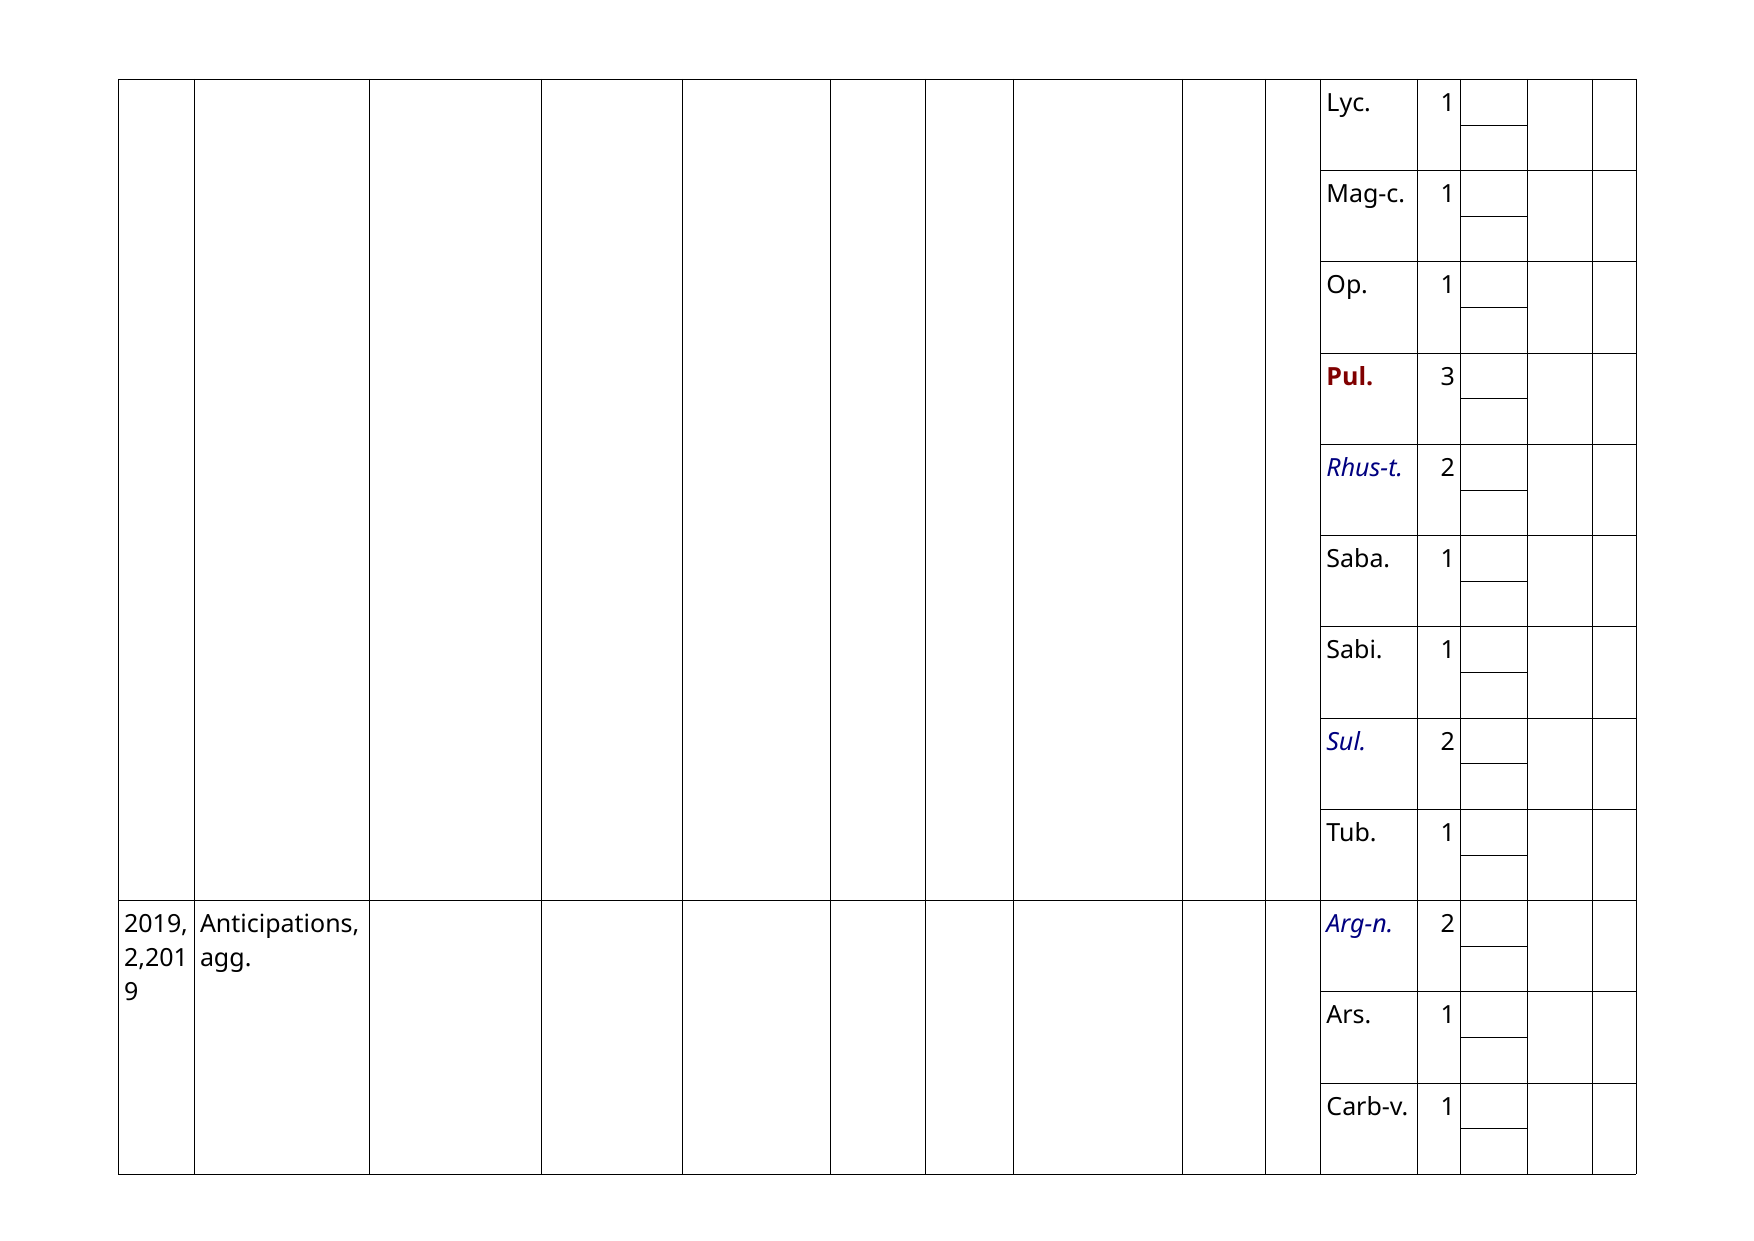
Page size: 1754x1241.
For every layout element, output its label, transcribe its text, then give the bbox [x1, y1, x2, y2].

table_cell Lyc. [1321, 80, 1417, 170]
table_cell [542, 901, 682, 1174]
table_cell [1461, 1129, 1527, 1174]
table_cell [1461, 764, 1527, 809]
table_cell Mag-c. [1321, 171, 1417, 261]
table_cell [1461, 582, 1527, 626]
table_cell [1528, 719, 1592, 809]
table_cell [542, 80, 682, 900]
table_cell [1528, 171, 1592, 261]
table_cell [1461, 445, 1527, 489]
table_cell Saba. [1321, 536, 1417, 626]
table_cell [1593, 536, 1636, 626]
table_cell [1461, 810, 1527, 854]
table_cell 1 [1418, 992, 1460, 1083]
table_cell [1593, 445, 1636, 535]
table_cell [1266, 80, 1320, 900]
table_cell [1593, 992, 1636, 1083]
table_cell [370, 901, 541, 1174]
table_cell [370, 80, 541, 900]
table_cell [1266, 901, 1320, 1174]
table_cell [1593, 80, 1636, 170]
table_cell [1528, 262, 1592, 353]
table_cell Ars. [1321, 992, 1417, 1083]
table_cell 2 [1418, 901, 1460, 991]
table_cell [1461, 536, 1527, 581]
table_cell [1014, 901, 1182, 1174]
table_cell [1528, 354, 1592, 444]
table_cell Op. [1321, 262, 1417, 353]
table_cell [195, 80, 369, 900]
table_cell Sabi. [1321, 627, 1417, 718]
table_cell 1 [1418, 536, 1460, 626]
table_cell [1528, 901, 1592, 991]
table_cell [1461, 673, 1527, 718]
table_cell [1183, 80, 1265, 900]
table_cell [1593, 810, 1636, 900]
table_cell [683, 80, 830, 900]
table_cell [1461, 901, 1527, 946]
table_cell 1 [1418, 262, 1460, 353]
table_cell [1528, 536, 1592, 626]
table_cell 1 [1418, 80, 1460, 170]
table_cell [1593, 901, 1636, 991]
table_cell 1 [1418, 171, 1460, 261]
table_cell [1183, 901, 1265, 1174]
table_cell 3 [1418, 354, 1460, 444]
table_cell Sul. [1321, 719, 1417, 809]
table_cell 2019,2,2019 [119, 901, 194, 1174]
table_cell 1 [1418, 1084, 1460, 1174]
table_cell Anticipations,agg. [195, 901, 369, 1174]
table_cell [1461, 308, 1527, 353]
table_cell 2 [1418, 445, 1460, 535]
table_cell [1593, 354, 1636, 444]
table_cell [1461, 217, 1527, 261]
table_cell [1461, 1084, 1527, 1128]
table_cell [831, 80, 925, 900]
table_cell [1461, 719, 1527, 763]
table_cell [1593, 171, 1636, 261]
table_cell [1528, 992, 1592, 1083]
table_cell [1461, 354, 1527, 398]
table_cell [1461, 491, 1527, 535]
table_cell [1593, 719, 1636, 809]
table_cell [1461, 856, 1527, 900]
table_cell [1528, 445, 1592, 535]
table_cell [1528, 80, 1592, 170]
table_cell [1593, 1084, 1636, 1174]
table_cell [831, 901, 925, 1174]
table_cell 2 [1418, 719, 1460, 809]
table_cell [1461, 80, 1527, 124]
table_cell [1461, 992, 1527, 1037]
table_cell [1461, 171, 1527, 216]
table_cell [119, 80, 194, 900]
table_cell [1461, 262, 1527, 307]
table_cell [1593, 262, 1636, 353]
table_cell 1 [1418, 627, 1460, 718]
table_cell Rhus-t. [1321, 445, 1417, 535]
table_cell Arg-n. [1321, 901, 1417, 991]
table_cell [1461, 947, 1527, 991]
table_cell [1593, 627, 1636, 718]
table_cell [1528, 810, 1592, 900]
table_cell [1461, 1038, 1527, 1083]
table_cell Pul. [1321, 354, 1417, 444]
table_cell Carb-v. [1321, 1084, 1417, 1174]
table_cell [1461, 399, 1527, 444]
table_cell [1014, 80, 1182, 900]
table_cell [1461, 627, 1527, 672]
table_cell [926, 80, 1013, 900]
table_cell [683, 901, 830, 1174]
table_cell Tub. [1321, 810, 1417, 900]
table_cell [1461, 126, 1527, 170]
table_cell 1 [1418, 810, 1460, 900]
table_cell [1528, 1084, 1592, 1174]
table_cell [1528, 627, 1592, 718]
table_cell [926, 901, 1013, 1174]
